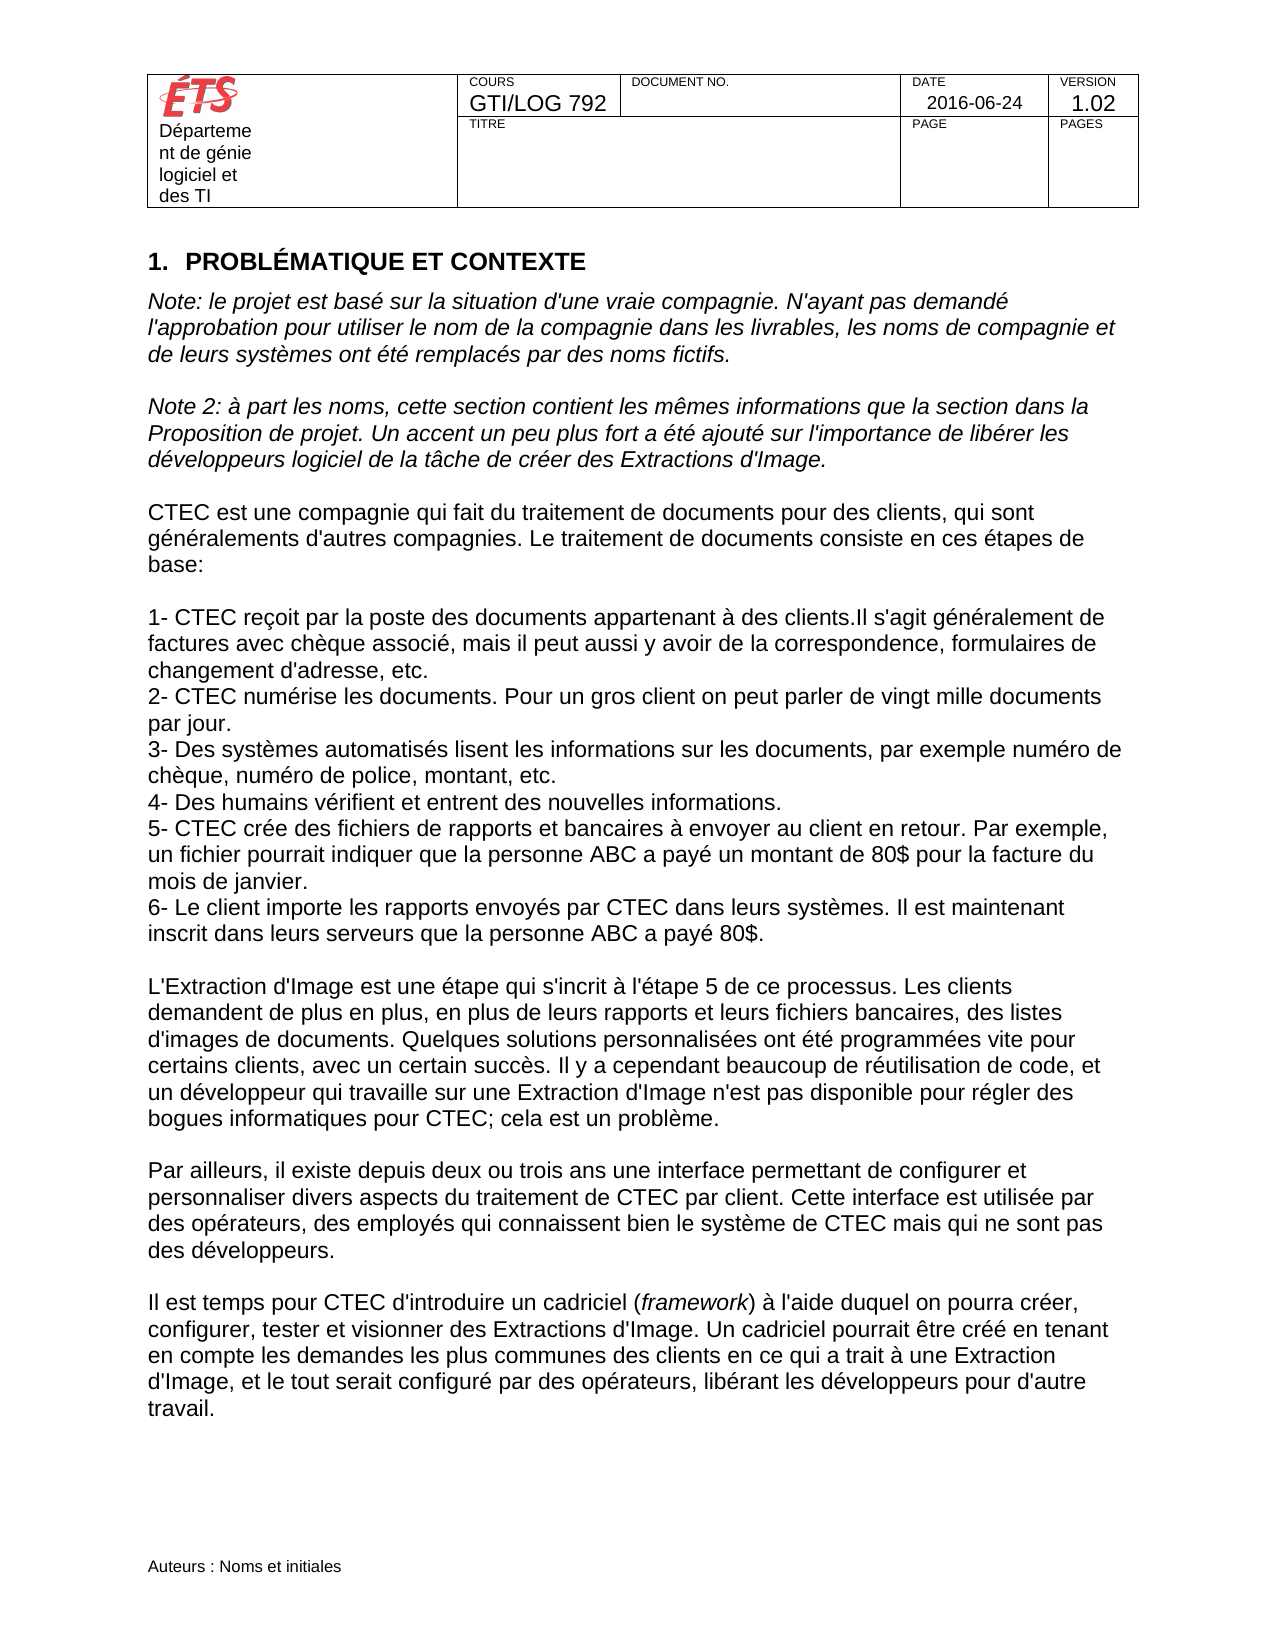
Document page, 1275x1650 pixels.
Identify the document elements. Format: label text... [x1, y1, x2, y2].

text 2- CTEC numérise les documents. Pour un gros client on peut parler de vingt mille documents par jour. [148, 683, 1127, 736]
text 3- Des systèmes automatisés lisent les informations sur les documents, par exemple numéro de chèque, numéro de police, montant, etc. [148, 736, 1127, 788]
subtitle Problématique et contexte [148, 247, 1127, 275]
picture [159, 75, 238, 117]
text Note 2: à part les noms, cette section contient les mêmes informations que la section dans la Proposition de projet. Un accent un peu plus fort a été ajouté sur l'importance de libérer les développeurs logiciel de la tâche de créer des Extractions d'Image. [148, 393, 1127, 472]
text 4- Des humains vérifient et entrent des nouvelles informations. [148, 788, 1127, 815]
text Note: le projet est basé sur la situation d'une vraie compagnie. N'ayant pas demandé l'approbation pour utiliser le nom de la compagnie dans les livrables, les noms de compagnie et de leurs systèmes ont été remplacés par des noms fictifs. [148, 288, 1127, 367]
text 5- CTEC crée des fichiers de rapports et bancaires à envoyer au client en retour. Par exemple, un fichier pourrait indiquer que la personne ABC a payé un montant de 80$ pour la facture du mois de janvier. [148, 815, 1127, 894]
text Par ailleurs, il existe depuis deux ou trois ans une interface permettant de configurer et personnaliser divers aspects du traitement de CTEC par client. Cette interface est utilisée par des opérateurs, des employés qui connaissent bien le système de CTEC mais qui ne sont pas des développeurs. [148, 1157, 1127, 1263]
text 1- CTEC reçoit par la poste des documents appartenant à des clients.Il s'agit généralement de factures avec chèque associé, mais il peut aussi y avoir de la correspondence, formulaires de changement d'adresse, etc. [148, 604, 1127, 683]
text L'Extraction d'Image est une étape qui s'incrit à l'étape 5 de ce processus. Les clients demandent de plus en plus, en plus de leurs rapports et leurs fichiers bancaires, des listes d'images de documents. Quelques solutions personnalisées ont été programmées vite pour certains clients, avec un certain succès. Il y a cependant beaucoup de réutilisation de code, et un développeur qui travaille sur une Extraction d'Image n'est pas disponible pour régler des bogues informatiques pour CTEC; cela est un problème. [148, 973, 1127, 1131]
text CTEC est une compagnie qui fait du traitement de documents pour des clients, qui sont généralements d'autres compagnies. Le traitement de documents consiste en ces étapes de base: [148, 472, 1127, 578]
text 6- Le client importe les rapports envoyés par CTEC dans leurs systèmes. Il est maintenant inscrit dans leurs serveurs que la personne ABC a payé 80$. [148, 894, 1127, 947]
text Il est temps pour CTEC d'introduire un cadriciel (framework) à l'aide duquel on pourra créer, configurer, tester et visionner des Extractions d'Image. Un cadriciel pourrait être créé en tenant en compte les demandes les plus communes des clients en ce qui a trait à une Extraction d'Image, et le tout serait configuré par des opérateurs, libérant les développeurs pour d'autre travail. [148, 1289, 1127, 1421]
